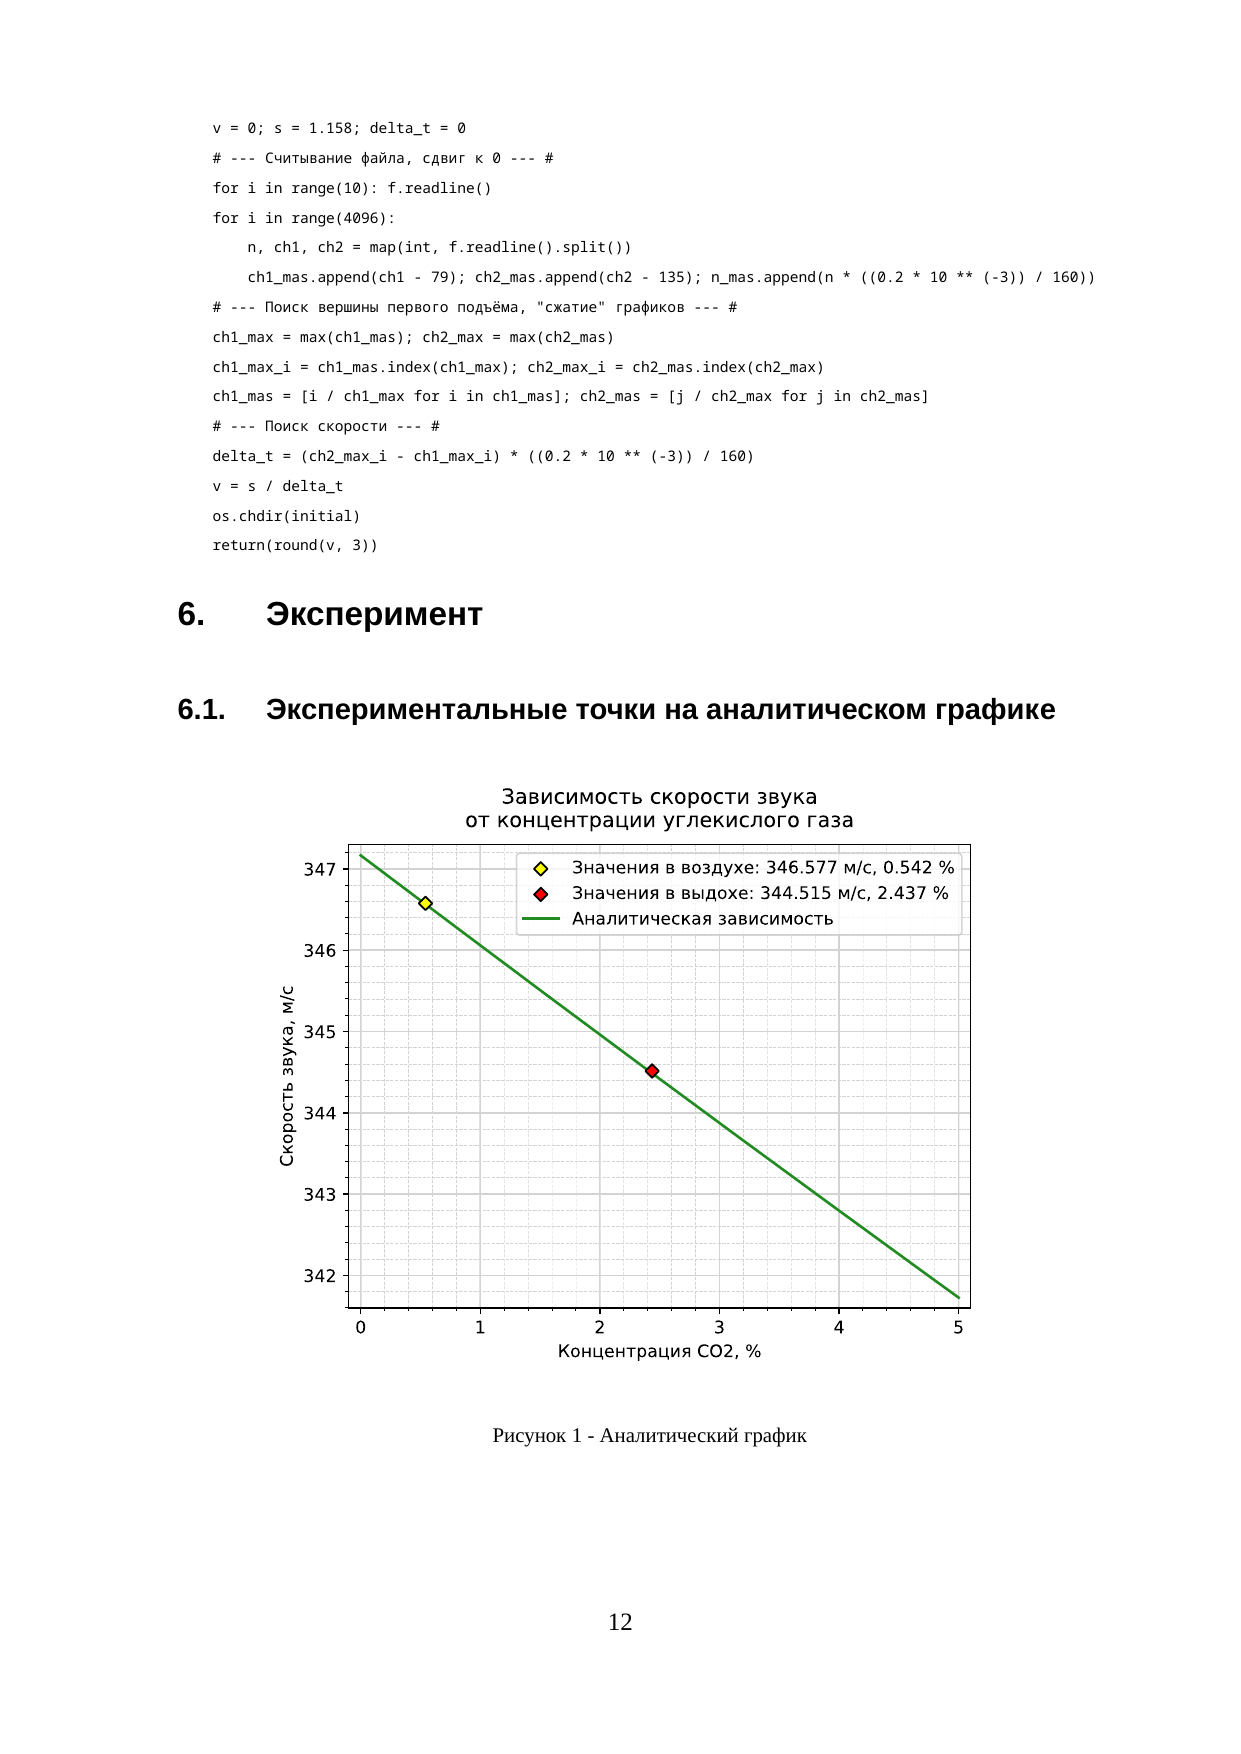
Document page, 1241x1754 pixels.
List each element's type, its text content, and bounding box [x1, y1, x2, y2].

text delta_t = (ch2_max_i - ch1_max_i) * ((0.2 * 10 ** (-3)) / 160) [118, 446, 1122, 466]
text # --- Считывание файла, сдвиг к 0 --- # [118, 148, 1122, 168]
text ch1_mas = [i / ch1_max for i in ch1_mas]; ch2_mas = [j / ch2_max for j in ch2_mas] [118, 386, 1122, 406]
text Рисунок 1 - Аналитический график [118, 1423, 1122, 1447]
text v = s / delta_t [118, 476, 1122, 496]
subtitle Эксперимент [118, 594, 1122, 633]
text ch1_mas.append(ch1 - 79); ch2_mas.append(ch2 - 135); n_mas.append(n * ((0.2 * 10 ** (-3)) / 160)) [118, 267, 1122, 287]
text n, ch1, ch2 = map(int, f.readline().split()) [118, 237, 1122, 257]
text ch1_max = max(ch1_mas); ch2_max = max(ch2_mas) [118, 327, 1122, 347]
text return(round(v, 3)) [118, 535, 1122, 555]
text v = 0; s = 1.158; delta_t = 0 [118, 118, 1122, 138]
text for i in range(4096): [118, 207, 1122, 227]
text # --- Поиск скорости --- # [118, 416, 1122, 436]
text os.chdir(initial) [118, 505, 1122, 525]
text # --- Поиск вершины первого подъёма, "сжатие" графиков --- # [118, 297, 1122, 317]
subtitle Экспериментальные точки на аналитическом графике [118, 692, 1122, 725]
text ch1_max_i = ch1_mas.index(ch1_max); ch2_max_i = ch2_mas.index(ch2_max) [118, 356, 1122, 376]
text for i in range(10): f.readline() [118, 178, 1122, 198]
